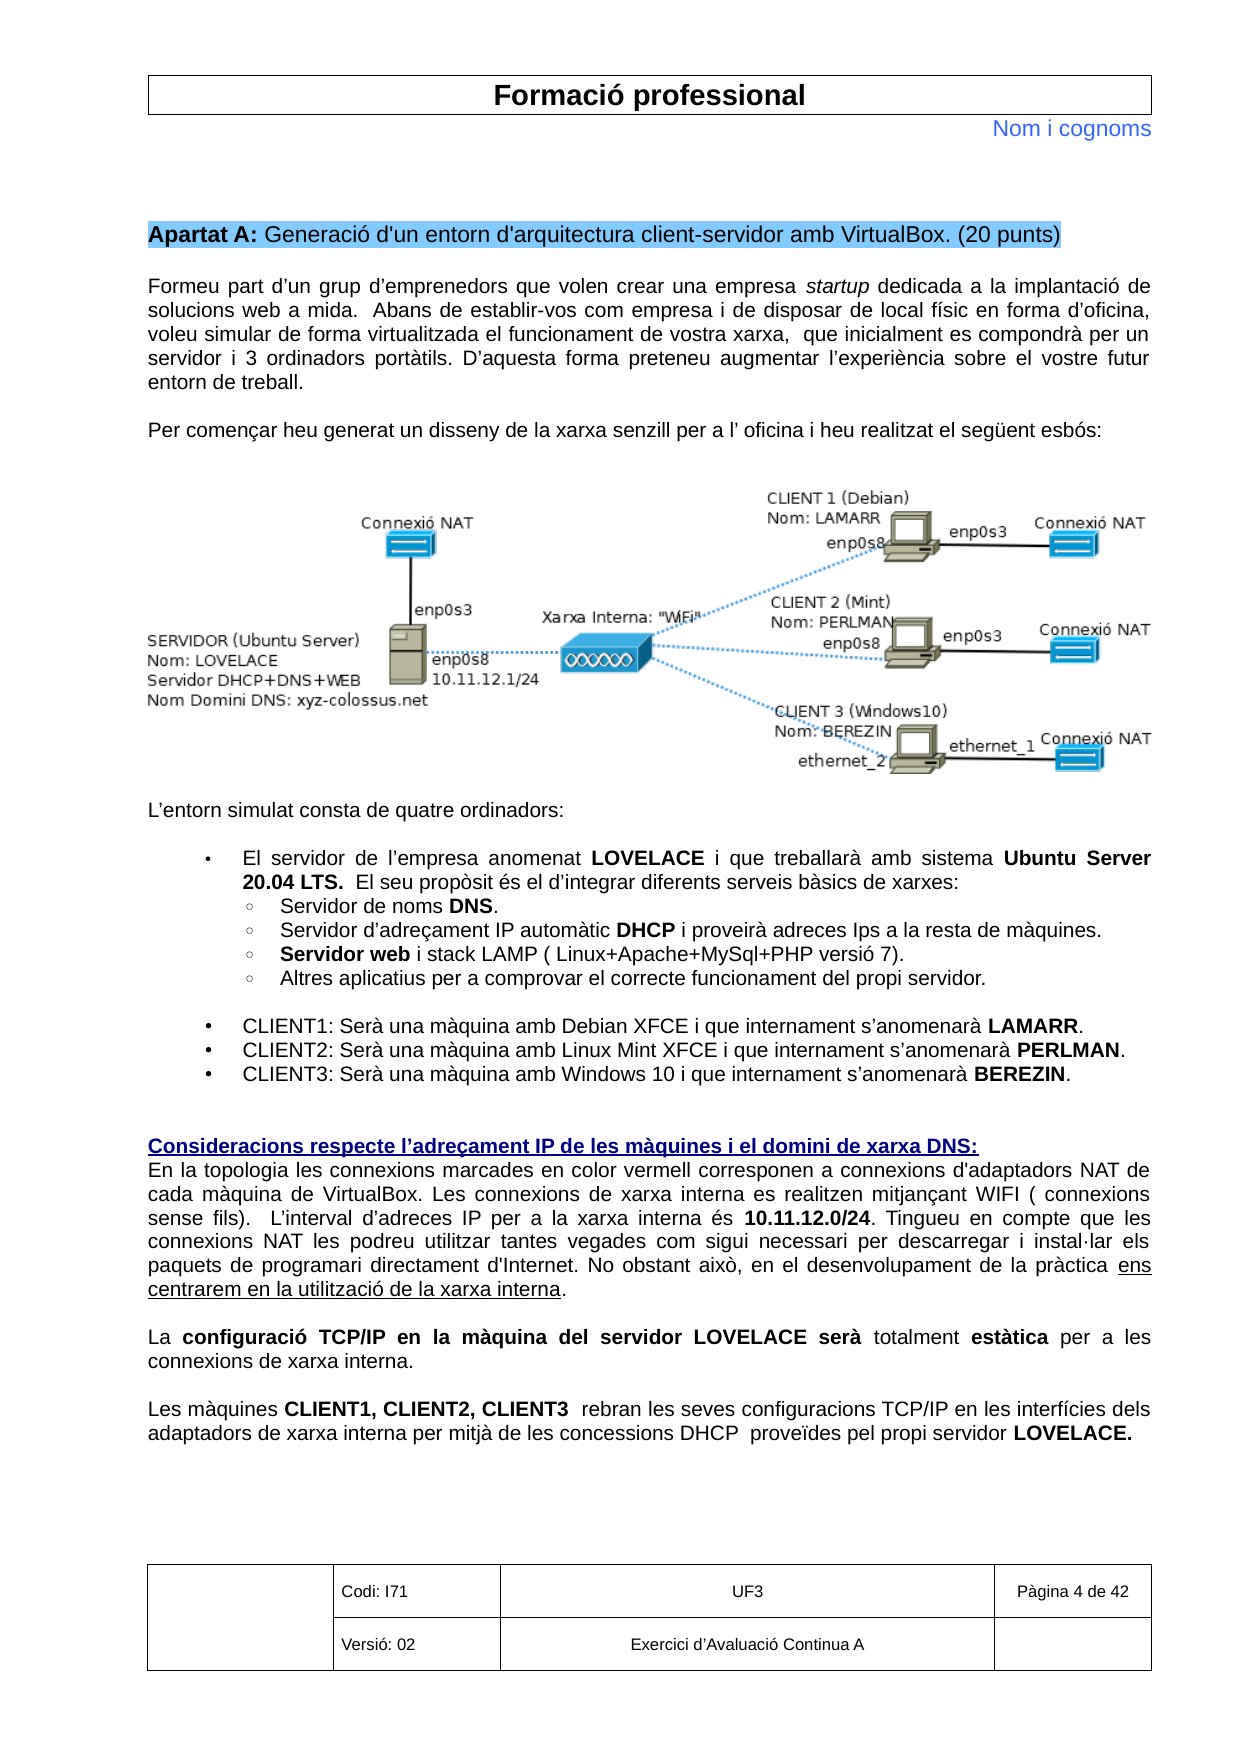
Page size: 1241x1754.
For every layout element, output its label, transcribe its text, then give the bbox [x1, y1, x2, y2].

list CLIENT3: Serà una màquina amb Windows 10 i que internament s’anomenarà BEREZIN. [205, 1062, 1151, 1086]
list Servidor de noms DNS. [242, 894, 1151, 918]
text Formeu part d’un grup d’emprenedors que volen crear una empresa startup dedicada a la implantació de solucions web a mida. Abans de establir-vos com empresa i de disposar de local físic en forma d’oficina, voleu simular de forma virtualitzada el funcionament de vostra xarxa, que inicialment es compondrà per un servidor i 3 ordinadors portàtils. D’aquesta forma preteneu augmentar l’experiència sobre el vostre futur entorn de treball. [148, 274, 1151, 394]
text La configuració TCP/IP en la màquina del servidor LOVELACE serà totalment estàtica per a les connexions de xarxa interna. [148, 1325, 1151, 1373]
list Servidor d’adreçament IP automàtic DHCP i proveirà adreces Ips a la resta de màquines. [242, 918, 1151, 942]
list CLIENT1: Serà una màquina amb Debian XFCE i que internament s’anomenarà LAMARR. [205, 1013, 1151, 1037]
list Servidor web i stack LAMP ( Linux+Apache+MySql+PHP versió 7). [242, 942, 1151, 966]
list Altres aplicatius per a comprovar el correcte funcionament del propi servidor. [242, 966, 1151, 989]
text Per començar heu generat un disseny de la xarxa senzill per a l’ oficina i heu realitzat el següent esbós: [148, 418, 1151, 442]
list CLIENT2: Serà una màquina amb Linux Mint XFCE i que internament s’anomenarà PERLMAN. [205, 1037, 1151, 1062]
text Consideracions respecte l’adreçament IP de les màquines i el domini de xarxa DNS: [148, 1133, 1151, 1157]
list El servidor de l’empresa anomenat LOVELACE i que treballarà amb sistema Ubuntu Server 20.04 LTS. El seu propòsit és el d’integrar diferents serveis bàsics de xarxes: [205, 846, 1151, 894]
text En la topologia les connexions marcades en color vermell corresponen a connexions d'adaptadors NAT de cada màquina de VirtualBox. Les connexions de xarxa interna es realitzen mitjançant WIFI ( connexions sense fils). L’interval d’adreces IP per a la xarxa interna és 10.11.12.0/24. Tingueu en compte que les connexions NAT les podreu utilitzar tantes vegades com sigui necessari per descarregar i instal·lar els paquets de programari directament d'Internet. No obstant això, en el desenvolupament de la pràctica ens centrarem en la utilització de la xarxa interna. [148, 1157, 1151, 1301]
picture [147, 489, 1152, 774]
text L’entorn simulat consta de quatre ordinadors: [148, 798, 1151, 822]
text Les màquines CLIENT1, CLIENT2, CLIENT3 rebran les seves configuracions TCP/IP en les interfícies dels adaptadors de xarxa interna per mitjà de les concessions DHCP proveïdes pel propi servidor LOVELACE. [148, 1397, 1151, 1445]
text Apartat A: Generació d'un entorn d'arquitectura client-servidor amb VirtualBox. (20 punts) [148, 221, 1151, 248]
